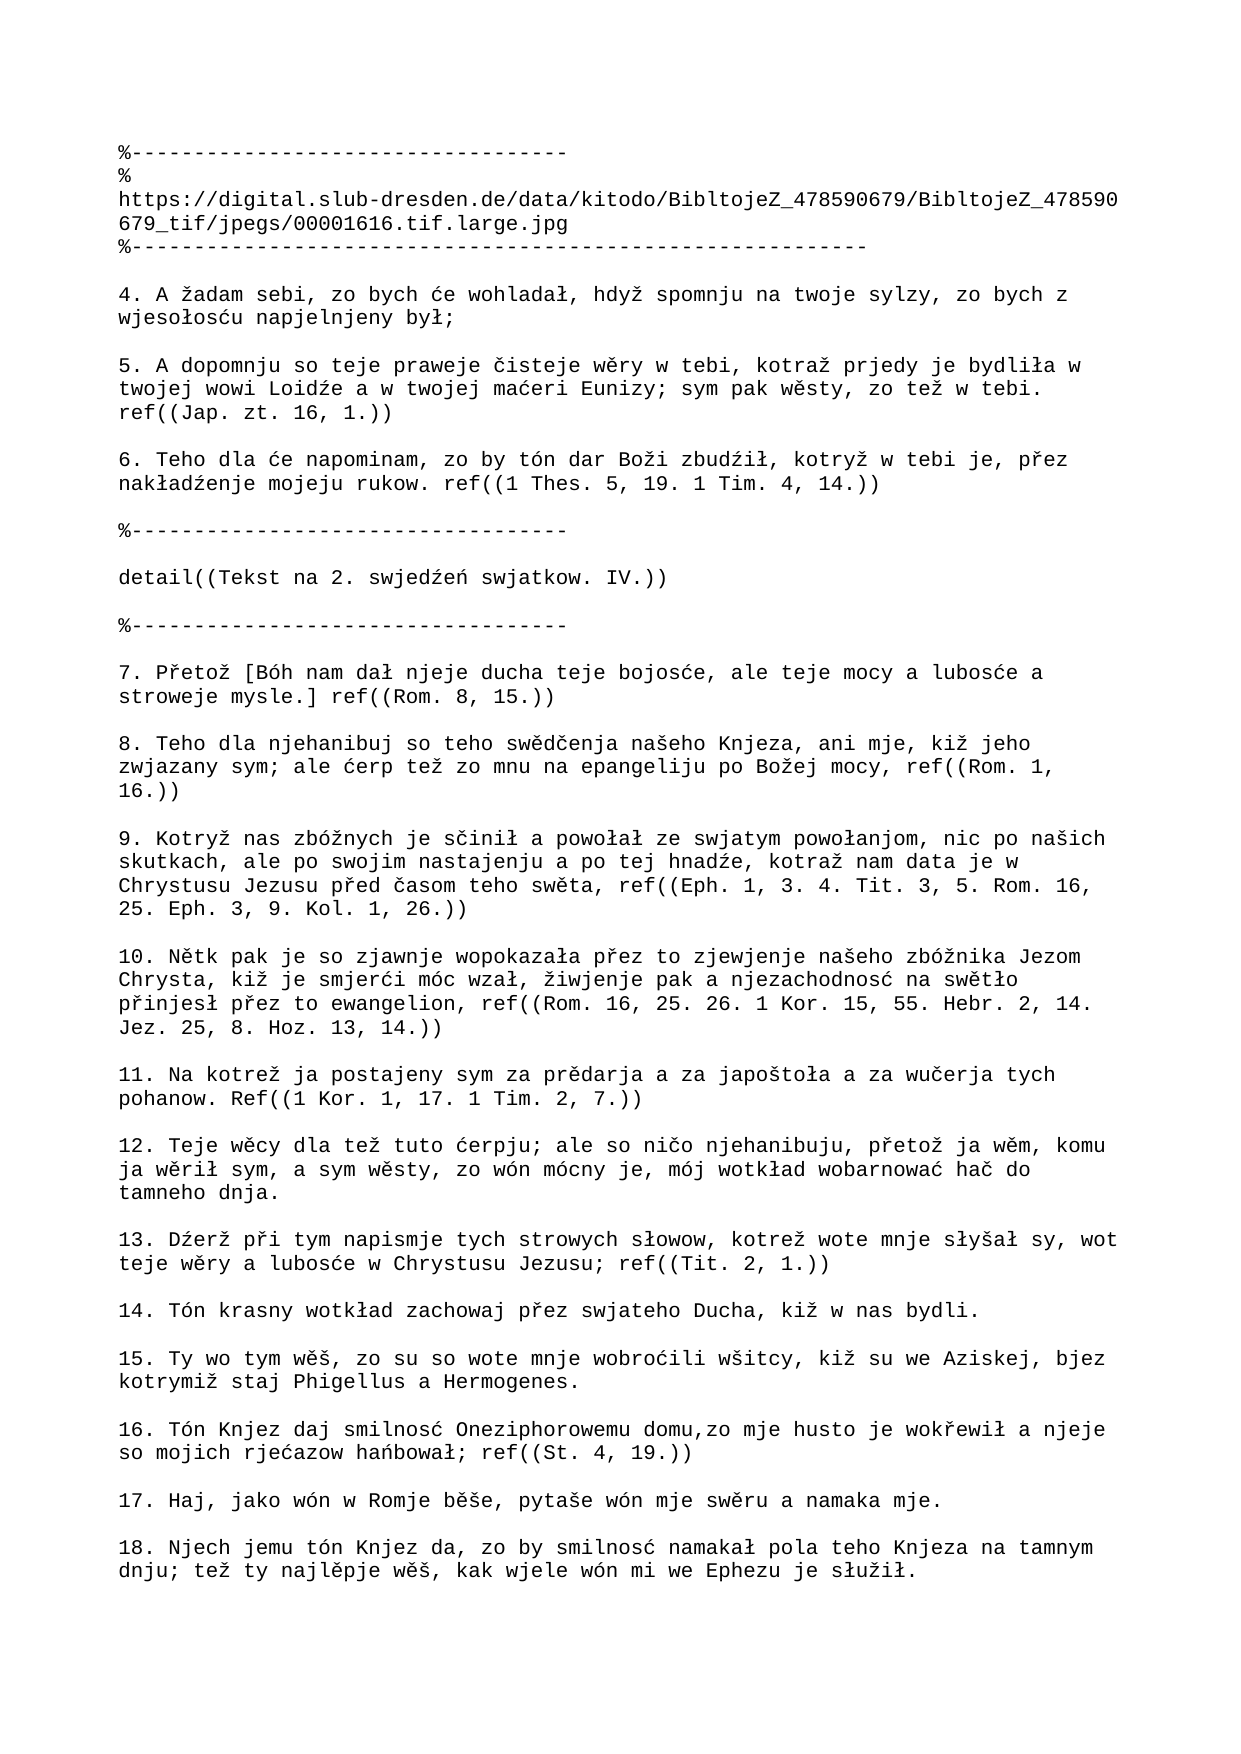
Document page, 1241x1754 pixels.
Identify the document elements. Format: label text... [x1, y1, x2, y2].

text 9. Kotryž nas zbóžnych je sčinił a powołał ze swjatym powołanjom, nic po našich skutkach, ale po swojim nastajenju a po tej hnadźe, kotraž nam data je w Chrystusu Jezusu před časom teho swěta, ref((Eph. 1, 3. 4. Tit. 3, 5. Rom. 16, 25. Eph. 3, 9. Kol. 1, 26.)) [118, 827, 1122, 922]
text detail((Tekst na 2. swjedźeń swjatkow. IV.)) [118, 567, 1122, 591]
text %----------------------------------- [118, 615, 1122, 638]
text % https://digital.slub-dresden.de/data/kitodo/BibltojeZ_478590679/BibltojeZ_478590679_tif/jpegs/00001616.tif.large.jpg [118, 165, 1122, 236]
text %----------------------------------- [118, 520, 1122, 544]
text 7. Přetož [Bóh nam dał njeje ducha teje bojosće, ale teje mocy a lubosće a stroweje mysle.] ref((Rom. 8, 15.)) [118, 662, 1122, 709]
text 13. Dźerž při tym napismje tych strowych słowow, kotrež wote mnje słyšał sy, wot teje wěry a lubosće w Chrystusu Jezusu; ref((Tit. 2, 1.)) [118, 1229, 1122, 1277]
text 5. A dopomnju so teje praweje čisteje wěry w tebi, kotraž prjedy je bydliła w twojej wowi Loidźe a w twojej maćeri Eunizy; sym pak wěsty, zo tež w tebi. ref((Jap. zt. 16, 1.)) [118, 354, 1122, 426]
text 18. Njech jemu tón Knjez da, zo by smilnosć namakał pola teho Knjeza na tamnym dnju; tež ty najlěpje wěš, kak wjele wón mi we Ephezu je słužił. [118, 1537, 1122, 1584]
text 17. Haj, jako wón w Romje běše, pytaše wón mje swěru a namaka mje. [118, 1489, 1122, 1513]
text 10. Nětk pak je so zjawnje wopokazała přez to zjewjenje našeho zbóžnika Jezom Chrysta, kiž je smjerći móc wzał, žiwjenje pak a njezachodnosć na swětło přinjesł přez to ewangelion, ref((Rom. 16, 25. 26. 1 Kor. 15, 55. Hebr. 2, 14. Jez. 25, 8. Hoz. 13, 14.)) [118, 946, 1122, 1040]
text 4. A žadam sebi, zo bych će wohladał, hdyž spomnju na twoje sylzy, zo bych z wjesołosću napjelnjeny był; [118, 284, 1122, 331]
text 14. Tón krasny wotkład zachowaj přez swjateho Ducha, kiž w nas bydli. [118, 1300, 1122, 1324]
text 16. Tón Knjez daj smilnosć Oneziphorowemu domu,zo mje husto je wokřewił a njeje so mojich rjećazow hańbował; ref((St. 4, 19.)) [118, 1419, 1122, 1466]
text 11. Na kotrež ja postajeny sym za prědarja a za japoštoła a za wučerja tych pohanow. Ref((1 Kor. 1, 17. 1 Tim. 2, 7.)) [118, 1064, 1122, 1111]
text %----------------------------------------------------------- [118, 236, 1122, 260]
text 12. Teje wěcy dla tež tuto ćerpju; ale so ničo njehanibuju, přetož ja wěm, komu ja wěrił sym, a sym wěsty, zo wón mócny je, mój wotkład wobarnować hač do tamneho dnja. [118, 1135, 1122, 1206]
text 8. Teho dla njehanibuj so teho swědčenja našeho Knjeza, ani mje, kiž jeho zwjazany sym; ale ćerp tež zo mnu na epangeliju po Božej mocy, ref((Rom. 1, 16.)) [118, 733, 1122, 804]
text 15. Ty wo tym wěš, zo su so wote mnje wobroćili wšitcy, kiž su we Aziskej, bjez kotrymiž staj Phigellus a Hermogenes. [118, 1348, 1122, 1395]
text %----------------------------------- [118, 142, 1122, 165]
text 6. Teho dla će napominam, zo by tón dar Boži zbudźił, kotryž w tebi je, přez nakładźenje mojeju rukow. ref((1 Thes. 5, 19. 1 Tim. 4, 14.)) [118, 449, 1122, 496]
